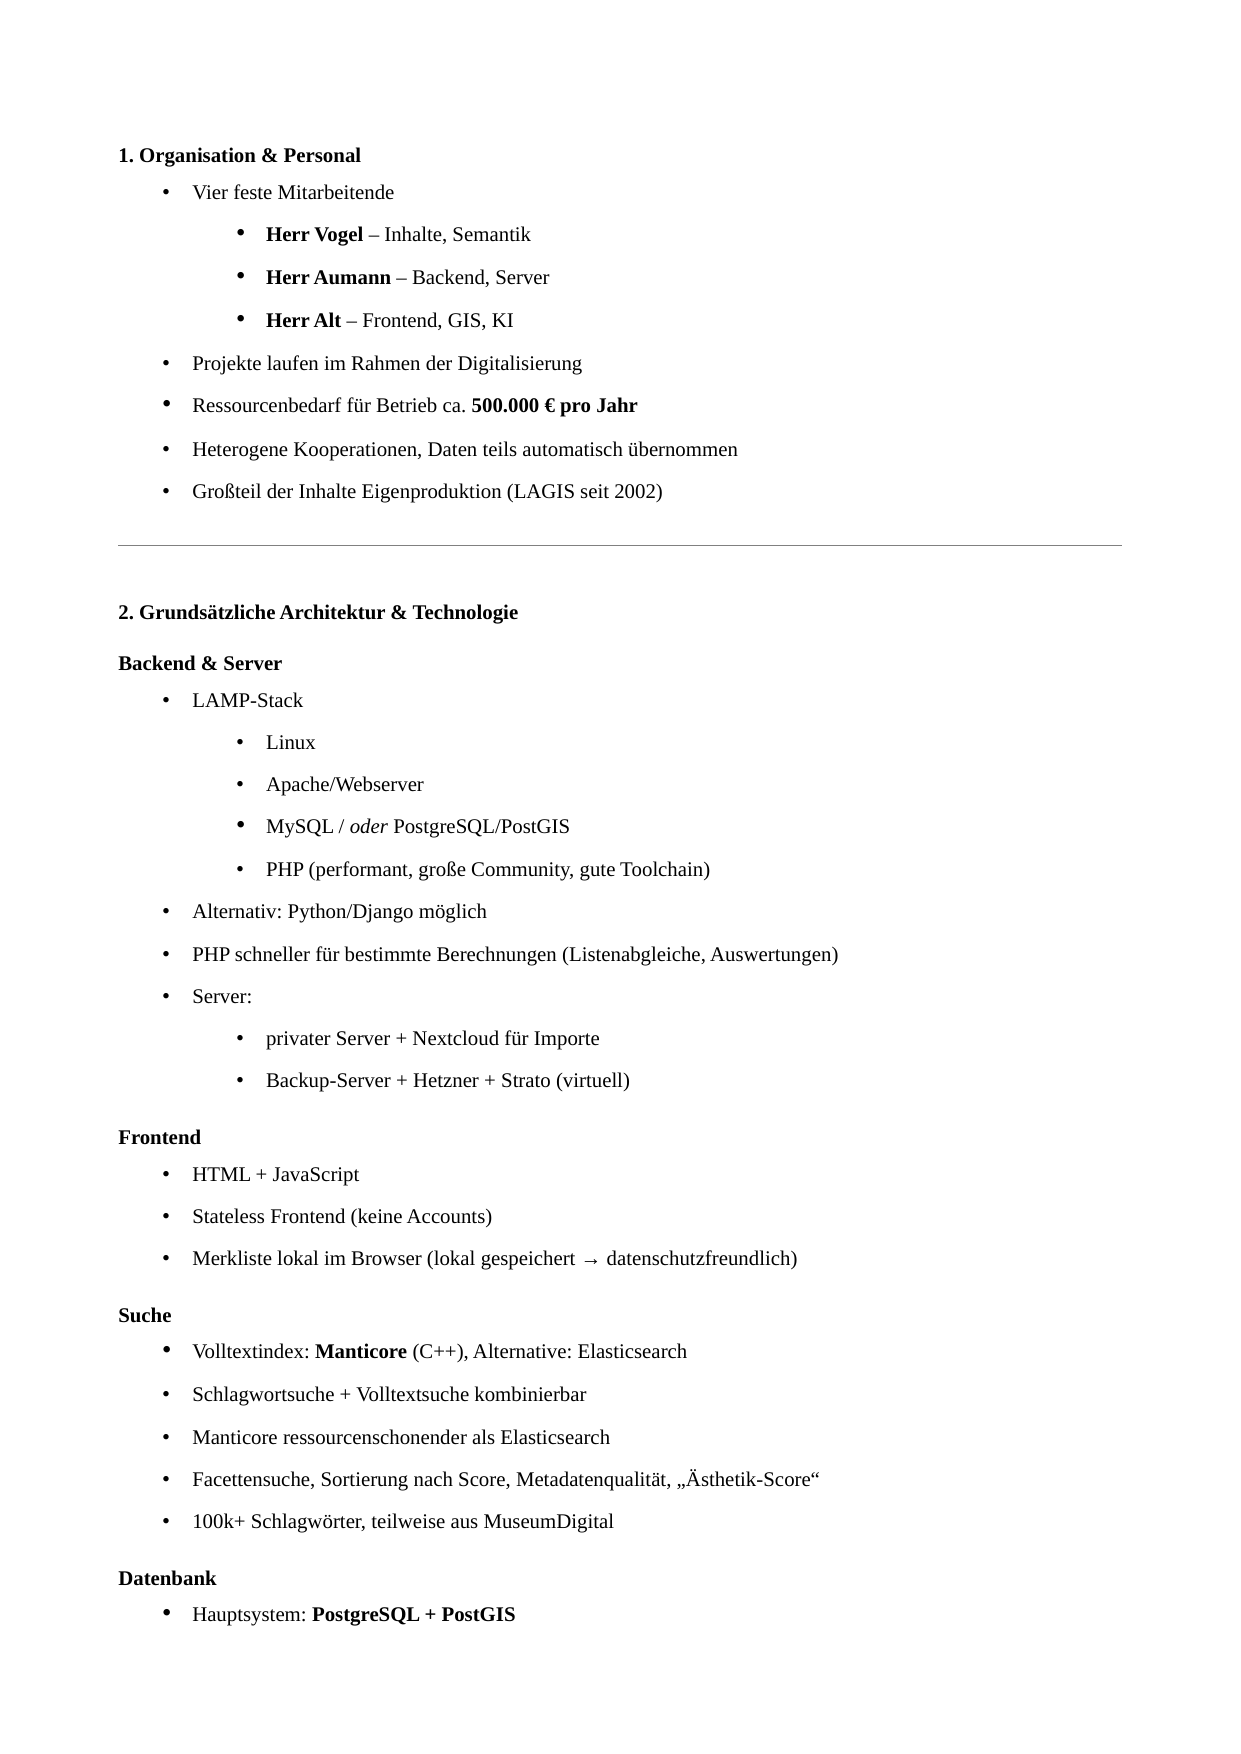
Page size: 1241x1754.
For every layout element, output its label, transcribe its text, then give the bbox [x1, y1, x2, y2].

subtitle Backend & Server [118, 651, 1122, 675]
list privater Server + Nextcloud für Importe [236, 1026, 1122, 1050]
list LAMP-Stack [162, 688, 1122, 712]
list Linux [236, 730, 1122, 754]
list Server: [162, 984, 1122, 1008]
list Vier feste Mitarbeitende [162, 180, 1122, 204]
subtitle Datenbank [118, 1566, 1122, 1590]
list Manticore ressourcenschonender als Elasticsearch [162, 1424, 1122, 1449]
list Merkliste lokal im Browser (lokal gespeichert → datenschutzfreundlich) [162, 1246, 1122, 1270]
list Herr Alt – Frontend, GIS, KI [236, 308, 1122, 333]
list Herr Aumann – Backend, Server [236, 265, 1122, 290]
subtitle Frontend [118, 1125, 1122, 1149]
list Herr Vogel – Inhalte, Semantik [236, 222, 1122, 247]
list Volltextindex: Manticore (C++), Alternative: Elasticsearch [162, 1339, 1122, 1364]
list Projekte laufen im Rahmen der Digitalisierung [162, 351, 1122, 375]
list HTML + JavaScript [162, 1162, 1122, 1186]
subtitle 2. Grundsätzliche Architektur & Technologie [118, 600, 1122, 624]
list Stateless Frontend (keine Accounts) [162, 1204, 1122, 1228]
list Backup-Server + Hetzner + Strato (virtuell) [236, 1068, 1122, 1092]
list Alternativ: Python/Django möglich [162, 899, 1122, 923]
list MySQL / oder PostgreSQL/PostGIS [236, 814, 1122, 839]
list Facettensuche, Sortierung nach Score, Metadatenqualität, „Ästhetik-Score“ [162, 1467, 1122, 1491]
list Großteil der Inhalte Eigenproduktion (LAGIS seit 2002) [162, 479, 1122, 503]
list Hauptsystem: PostgreSQL + PostGIS [162, 1602, 1122, 1627]
list Apache/Webserver [236, 772, 1122, 796]
list PHP schneller für bestimmte Berechnungen (Listenabgleiche, Auswertungen) [162, 942, 1122, 966]
subtitle 1. Organisation & Personal [118, 143, 1122, 167]
list Ressourcenbedarf für Betrieb ca. 500.000 € pro Jahr [162, 393, 1122, 418]
list Heterogene Kooperationen, Daten teils automatisch übernommen [162, 437, 1122, 461]
list 100k+ Schlagwörter, teilweise aus MuseumDigital [162, 1509, 1122, 1533]
subtitle Suche [118, 1303, 1122, 1327]
list PHP (performant, große Community, gute Toolchain) [236, 857, 1122, 881]
list Schlagwortsuche + Volltextsuche kombinierbar [162, 1382, 1122, 1406]
